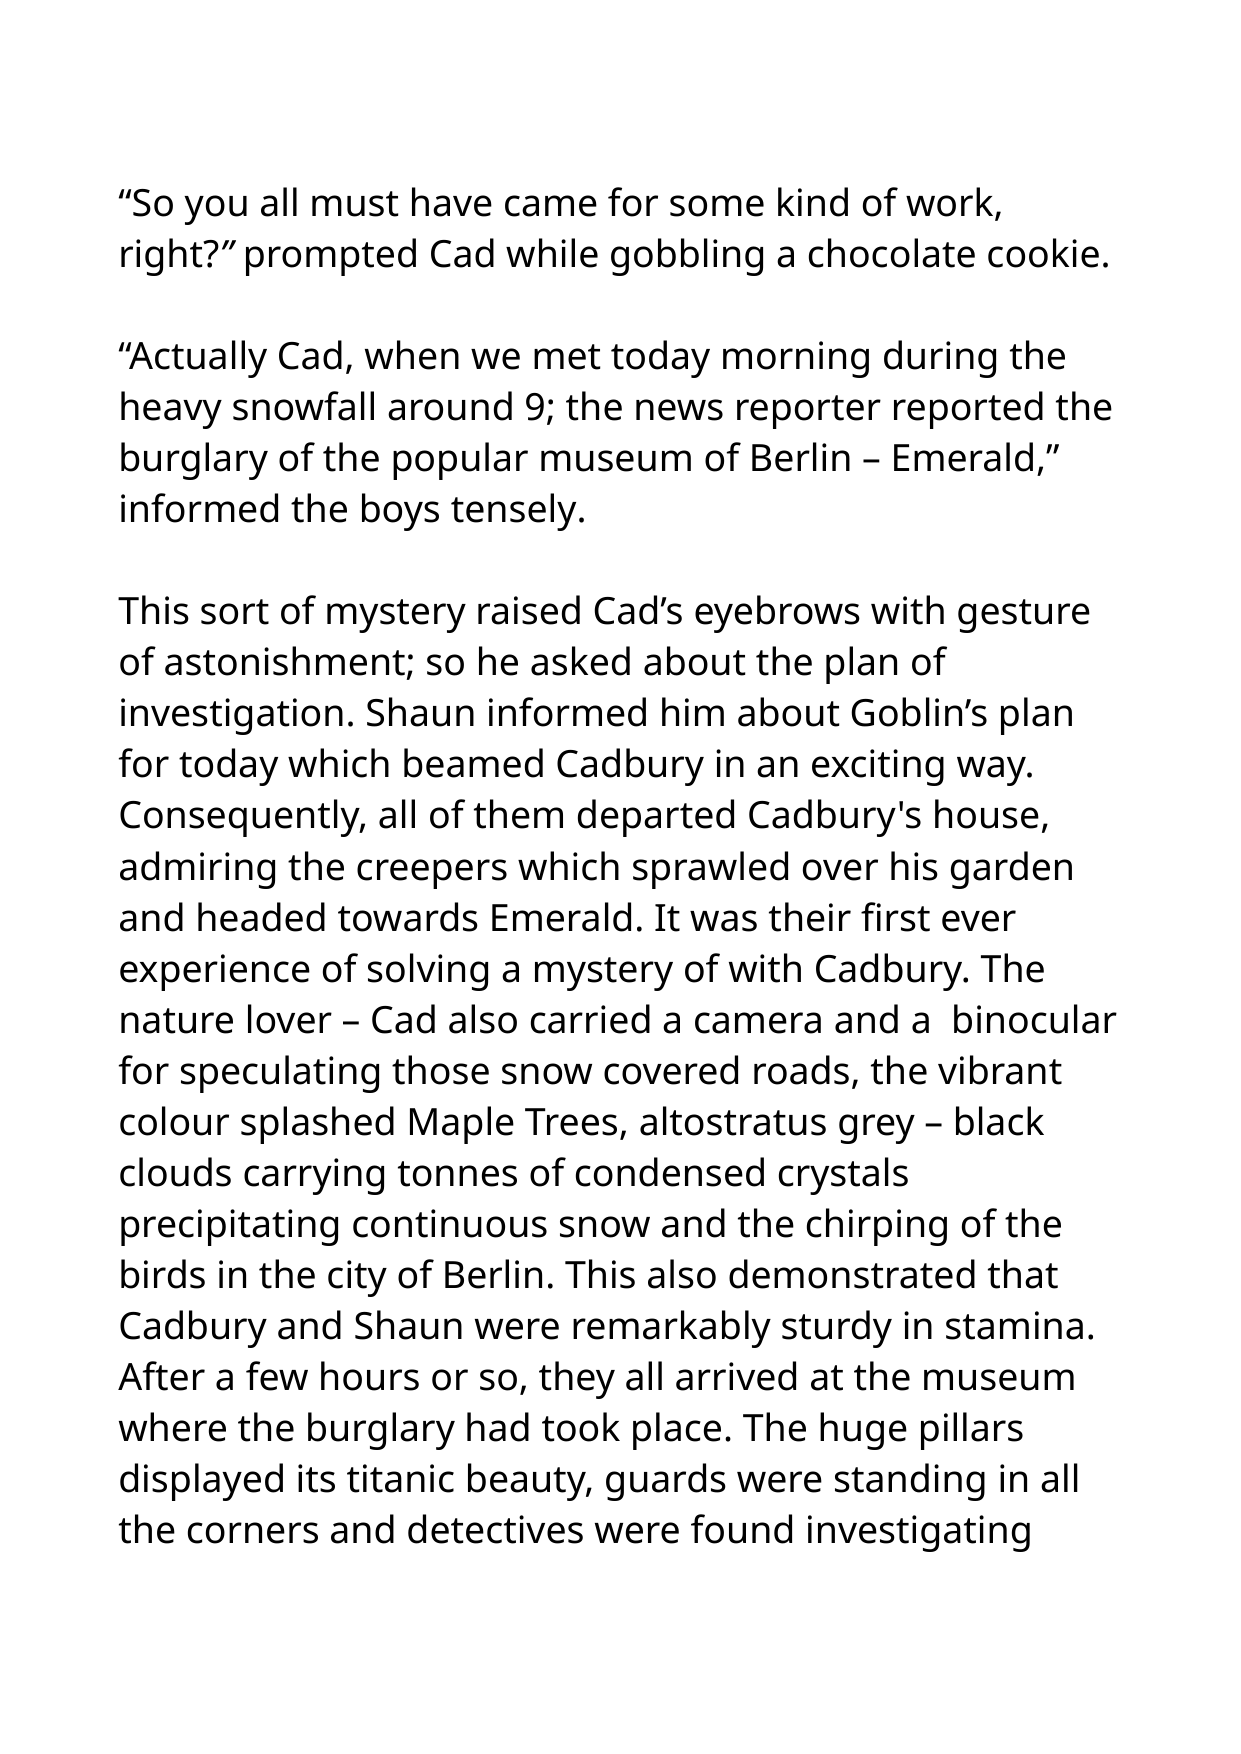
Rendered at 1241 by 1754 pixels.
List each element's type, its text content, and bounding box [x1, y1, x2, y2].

text “Actually Cad, when we met today morning during the heavy snowfall around 9; the news reporter reported the burglary of the popular museum of Berlin – Emerald,” informed the boys tensely. [118, 329, 1122, 534]
text This sort of mystery raised Cad’s eyebrows with gesture of astonishment; so he asked about the plan of investigation. Shaun informed him about Goblin’s plan for today which beamed Cadbury in an exciting way. Consequently, all of them departed Cadbury's house, admiring the creepers which sprawled over his garden and headed towards Emerald. It was their first ever experience of solving a mystery of with Cadbury. The nature lover – Cad also carried a camera and a binocular for speculating those snow covered roads, the vibrant colour splashed Maple Trees, altostratus grey – black clouds carrying tonnes of condensed crystals precipitating continuous snow and the chirping of the birds in the city of Berlin. This also demonstrated that Cadbury and Shaun were remarkably sturdy in stamina. After a few hours or so, they all arrived at the museum where the burglary had took place. The huge pillars displayed its titanic beauty, guards were standing in all the corners and detectives were found investigating [118, 585, 1122, 1554]
text “So you all must have came for some kind of work, right?” prompted Cad while gobbling a chocolate cookie. [118, 176, 1122, 278]
